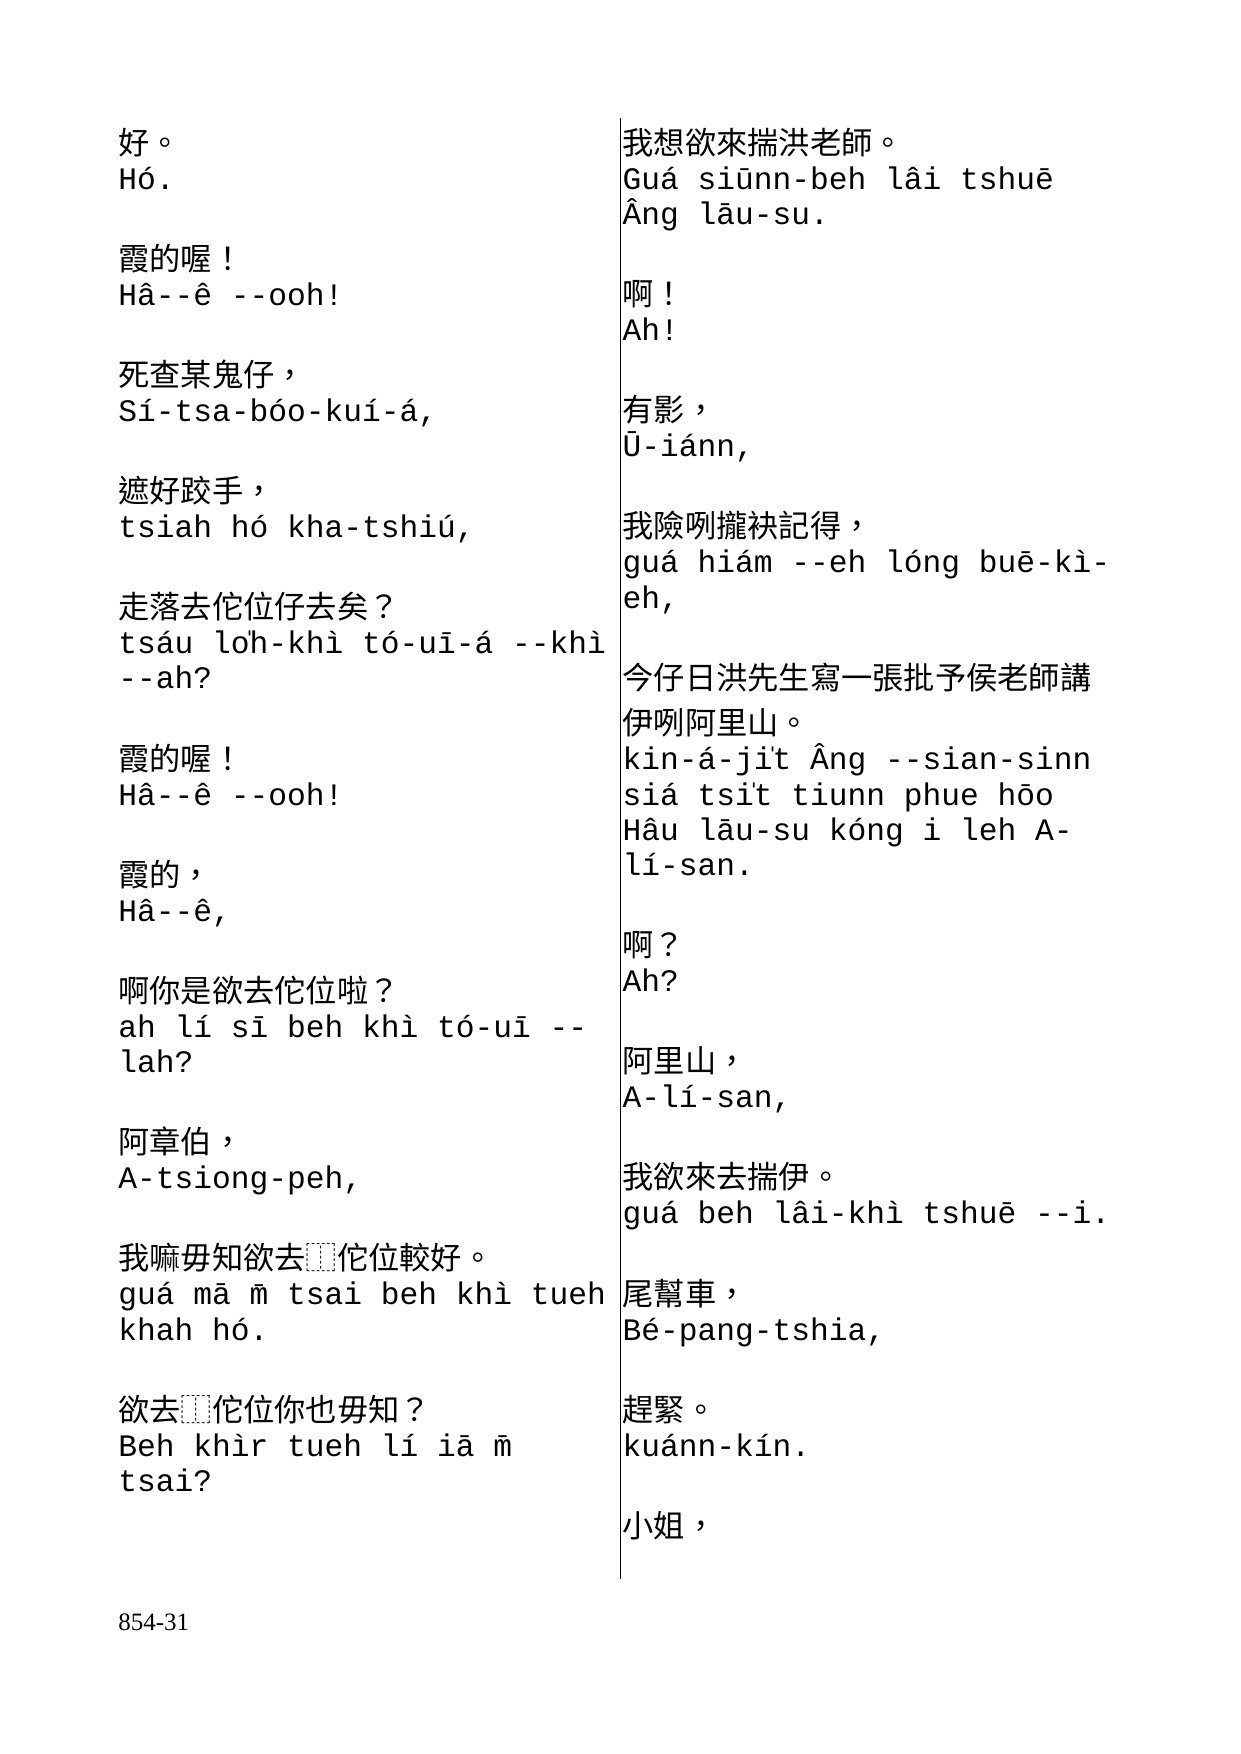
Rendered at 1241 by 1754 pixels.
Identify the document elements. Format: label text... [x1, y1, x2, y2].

text 尾幫車， [622, 1269, 1122, 1314]
text 我險咧攏袂記得， [622, 502, 1122, 547]
text 趕緊。 [622, 1385, 1122, 1430]
text tsáu lo̍h-khì tó-uī-á --khì --ah? [118, 627, 618, 698]
text guá beh lâi-khì tshuē --i. [622, 1198, 1122, 1233]
text 啊你是欲去佗位啦？ [118, 966, 618, 1011]
text 我欲來去揣伊。 [622, 1153, 1122, 1198]
text kuánn-kín. [622, 1430, 1122, 1465]
text Hâ--ê --ooh! [118, 279, 618, 315]
text A-tsiong-peh, [118, 1162, 618, 1198]
text 我嘛毋知欲去⿰佗位較好。 [118, 1233, 618, 1278]
text Bé-pang-tshia, [622, 1314, 1122, 1349]
text Ah! [622, 315, 1122, 350]
text Hó. [118, 163, 618, 199]
text Hâ--ê --ooh! [118, 779, 618, 814]
text 欲去⿰佗位你也毋知？ [118, 1385, 618, 1430]
text ah lí sī beh khì tó-uī --lah? [118, 1011, 618, 1082]
text 遮好跤手， [118, 466, 618, 511]
text 死查某鬼仔， [118, 350, 618, 395]
text 我想欲來揣洪老師。 [622, 118, 1122, 163]
text Ū-iánn, [622, 431, 1122, 466]
text 好。 [118, 118, 618, 163]
text guá mā m̄ tsai beh khì tueh khah hó. [118, 1278, 618, 1349]
text A-lí-san, [622, 1082, 1122, 1117]
text Hâ--ê, [118, 895, 618, 930]
text kin-á-ji̍t Âng --sian-sinn siá tsi̍t tiunn phue hōo Hâu lāu-su kóng i leh A-lí-san. [622, 743, 1122, 885]
text 啊？ [622, 921, 1122, 966]
text 走落去佗位仔去矣？ [118, 582, 618, 627]
text 有影， [622, 386, 1122, 431]
text Sí-tsa-bóo-kuí-á, [118, 395, 618, 431]
text 今仔日洪先生寫一張批予侯老師講伊咧阿里山。 [622, 653, 1122, 743]
text 阿里山， [622, 1037, 1122, 1082]
text 霞的， [118, 850, 618, 895]
text 霞的喔！ [118, 234, 618, 279]
text 小姐， [622, 1501, 1122, 1546]
text guá hiám --eh lóng buē-kì-eh, [622, 547, 1122, 618]
text 霞的喔！ [118, 734, 618, 779]
text 啊！ [622, 269, 1122, 315]
text tsiah hó kha-tshiú, [118, 511, 618, 547]
text 阿章伯， [118, 1117, 618, 1162]
text Beh khìr tueh lí iā m̄ tsai? [118, 1430, 618, 1501]
text Guá siūnn-beh lâi tshuē Âng lāu-su. [622, 163, 1122, 234]
text Ah? [622, 966, 1122, 1001]
